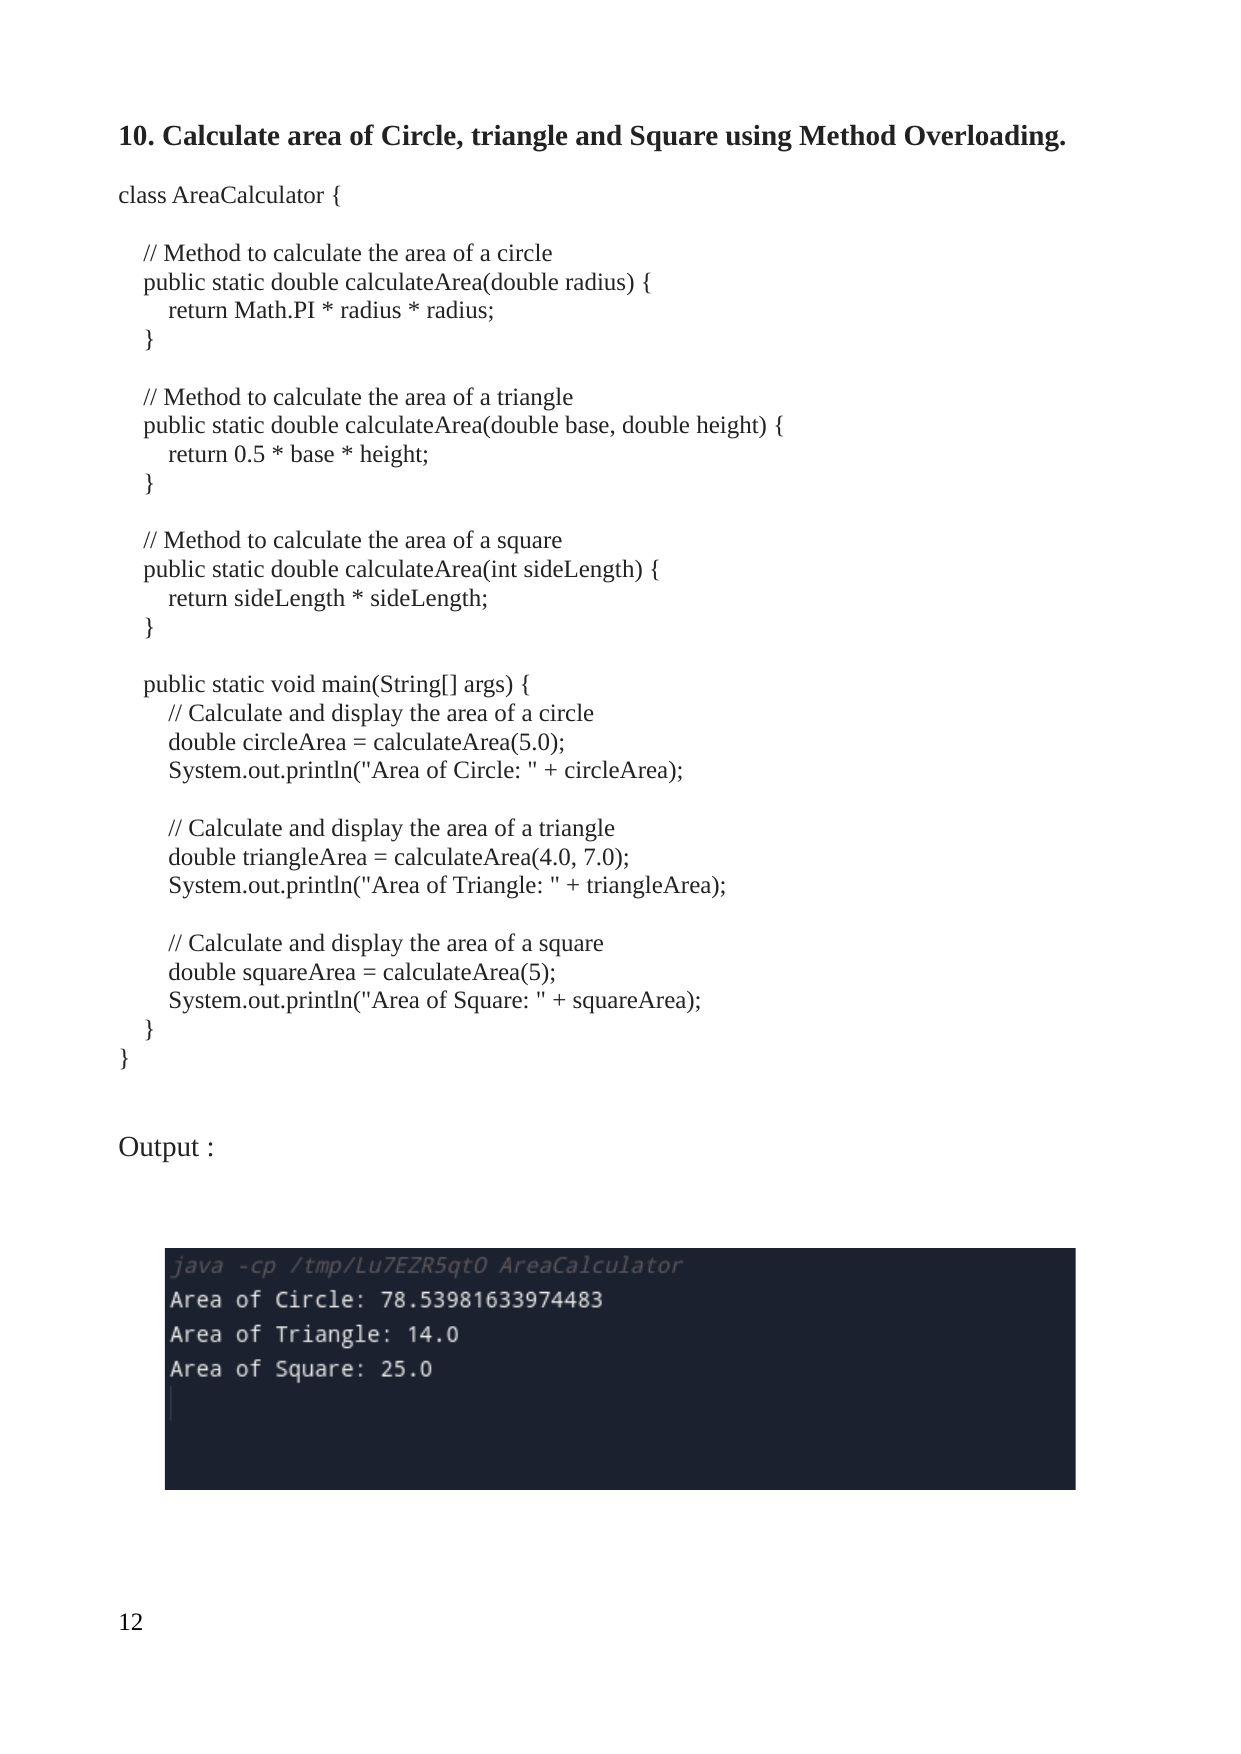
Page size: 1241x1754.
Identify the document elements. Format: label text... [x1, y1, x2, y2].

text class AreaCalculator { [118, 180, 1122, 209]
text // Calculate and display the area of a square [118, 928, 1122, 957]
text System.out.println("Area of Circle: " + circleArea); [118, 755, 1122, 784]
text } [118, 468, 1122, 497]
picture [164, 1248, 1076, 1490]
text // Method to calculate the area of a square [118, 525, 1122, 554]
text public static void main(String[] args) { [118, 669, 1122, 698]
text } [118, 324, 1122, 353]
text public static double calculateArea(double radius) { [118, 267, 1122, 295]
text // Calculate and display the area of a circle [118, 698, 1122, 727]
text } [118, 612, 1122, 640]
text public static double calculateArea(int sideLength) { [118, 554, 1122, 583]
text return Math.PI * radius * radius; [118, 295, 1122, 324]
text // Calculate and display the area of a triangle [118, 813, 1122, 842]
text } [118, 1043, 1122, 1072]
text double squareArea = calculateArea(5); [118, 957, 1122, 985]
text public static double calculateArea(double base, double height) { [118, 410, 1122, 439]
text // Method to calculate the area of a circle [118, 238, 1122, 267]
text System.out.println("Area of Square: " + squareArea); [118, 985, 1122, 1014]
text double circleArea = calculateArea(5.0); [118, 727, 1122, 755]
text return 0.5 * base * height; [118, 439, 1122, 468]
text // Method to calculate the area of a triangle [118, 382, 1122, 410]
text double triangleArea = calculateArea(4.0, 7.0); [118, 842, 1122, 870]
text System.out.println("Area of Triangle: " + triangleArea); [118, 870, 1122, 899]
text return sideLength * sideLength; [118, 583, 1122, 612]
text Output : [118, 1129, 1122, 1163]
text } [118, 1014, 1122, 1043]
text 10. Calculate area of Circle, triangle and Square using Method Overloading. [118, 118, 1122, 152]
